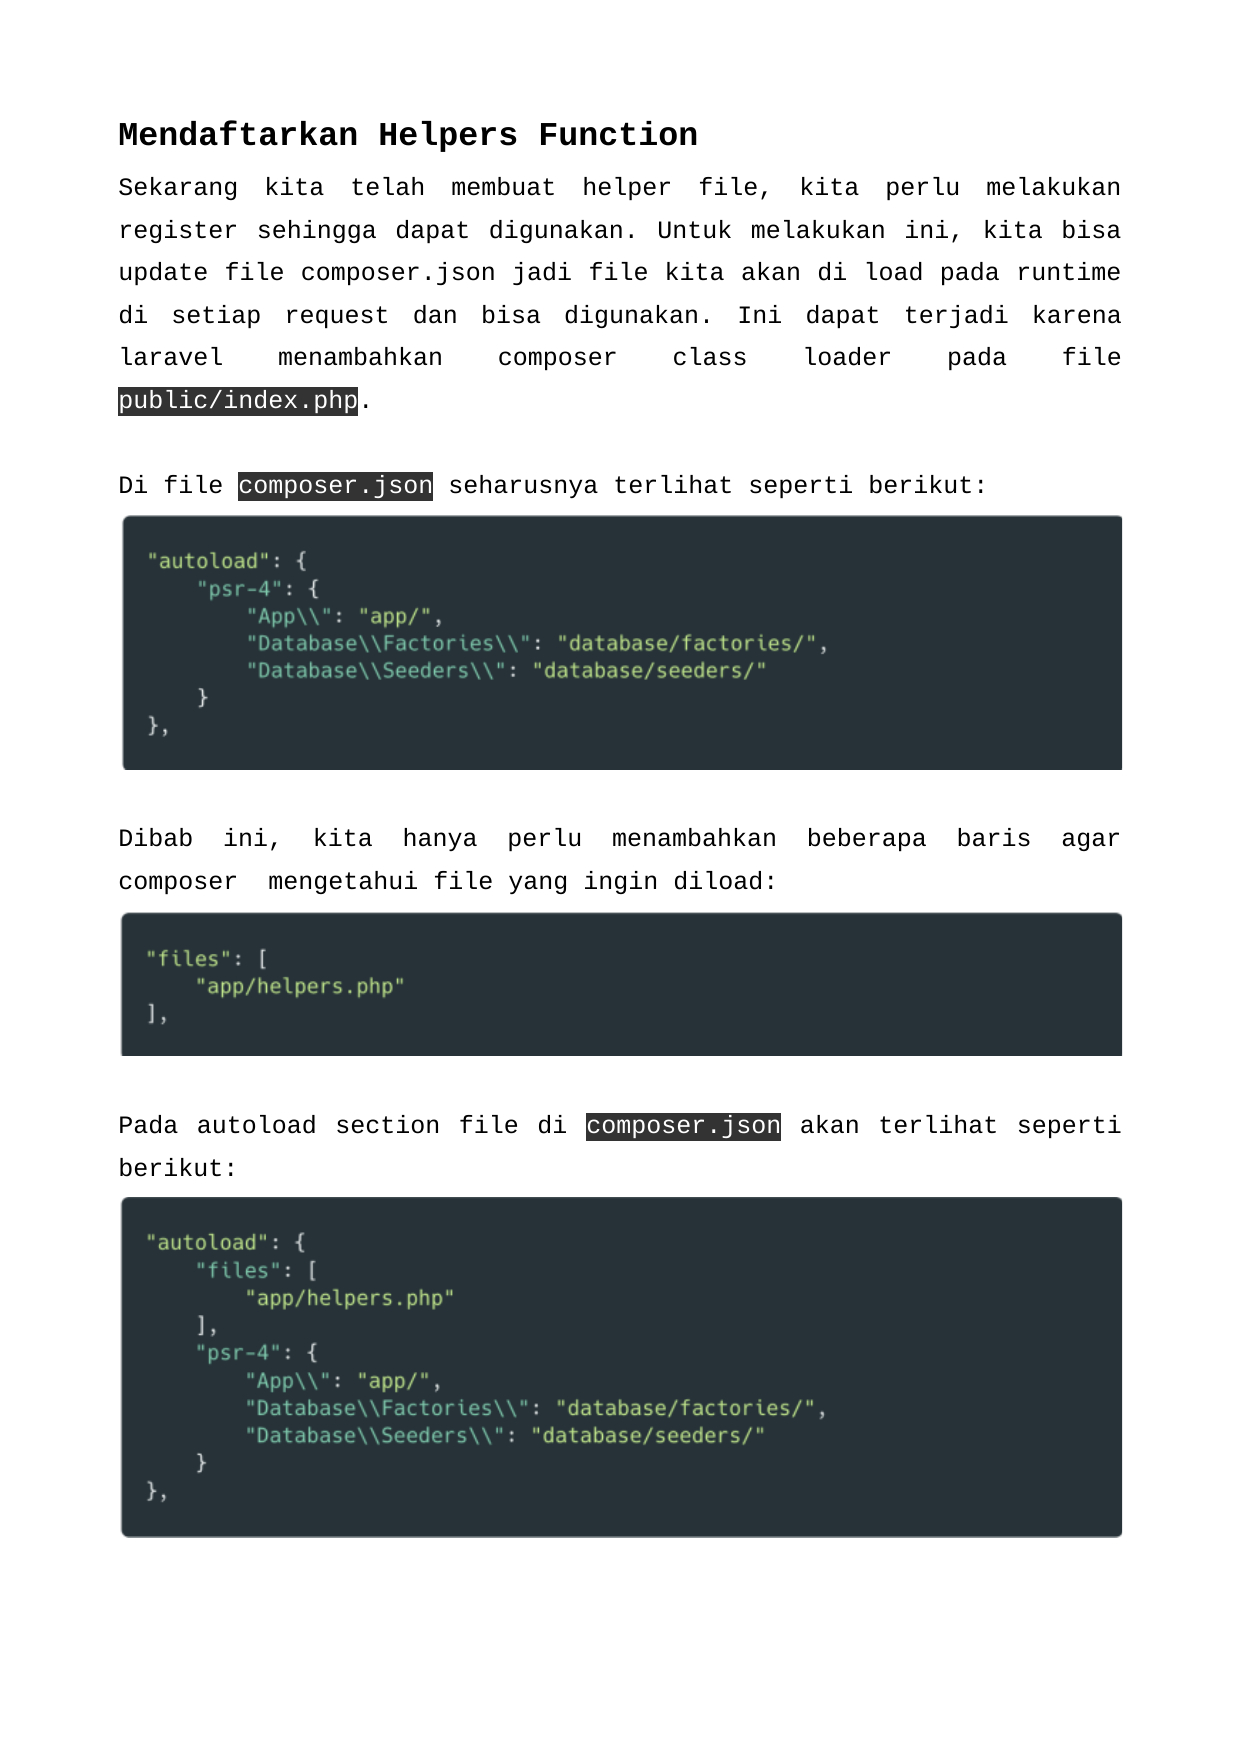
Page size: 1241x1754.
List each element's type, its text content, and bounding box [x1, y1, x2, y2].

text Pada autoload section file di composer.json akan terlihat seperti berikut: [118, 1113, 1122, 1183]
text Mendaftarkan Helpers Function [118, 118, 1122, 156]
text Di file composer.json seharusnya terlihat seperti berikut: [118, 472, 1122, 501]
text Sekarang kita telah membuat helper file, kita perlu melakukan register sehingga dapat digunakan. Untuk melakukan ini, kita bisa update file composer.json jadi file kita akan di load pada runtime di setiap request dan bisa digunakan. Ini dapat terjadi karena laravel menambahkan composer class loader pada file public/index.php. [118, 175, 1122, 416]
picture [118, 514, 1123, 770]
picture [118, 1197, 1123, 1538]
picture [118, 911, 1123, 1056]
text Dibab ini, kita hanya perlu menambahkan beberapa baris agar composer mengetahui file yang ingin diload: [118, 826, 1122, 897]
